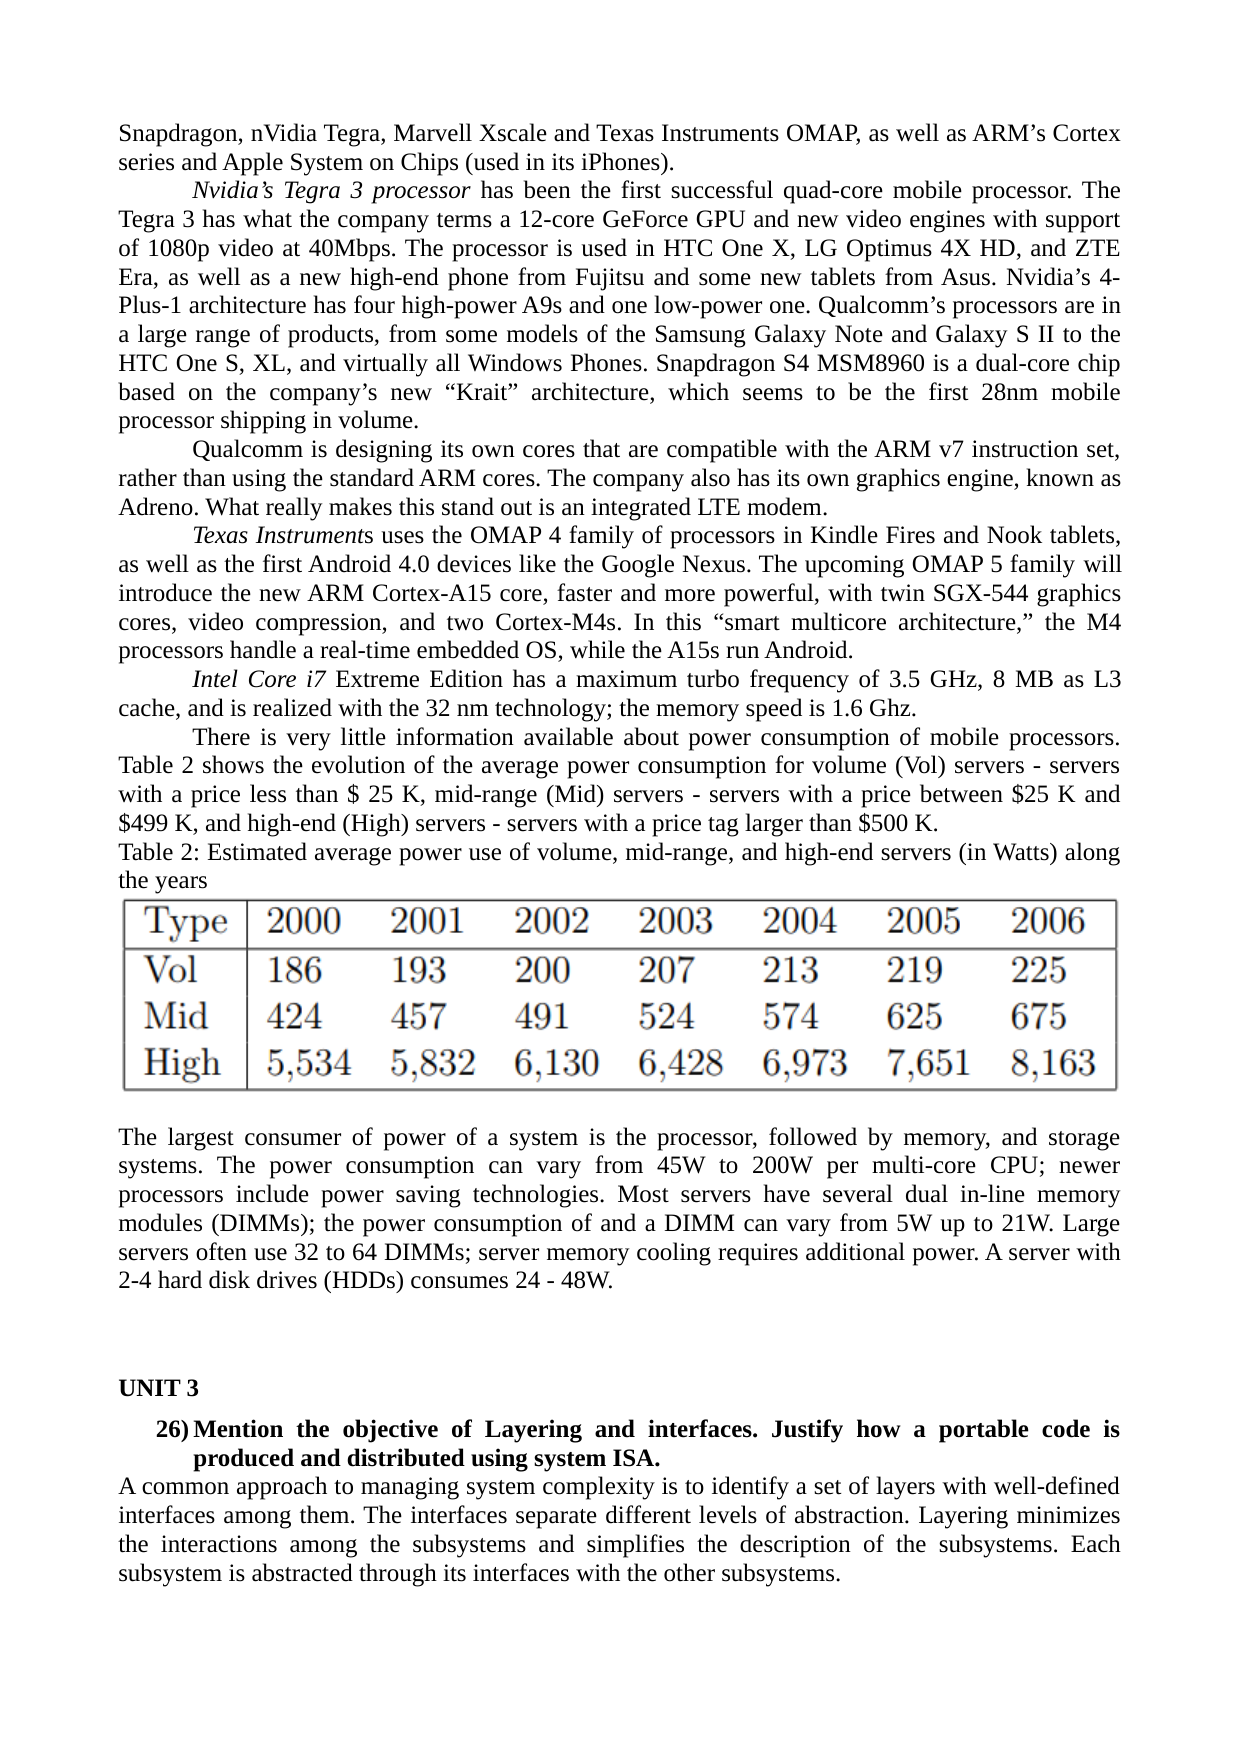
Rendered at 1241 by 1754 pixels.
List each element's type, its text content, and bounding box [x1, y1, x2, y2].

text Qualcomm is designing its own cores that are compatible with the ARM v7 instruction set, rather than using the standard ARM cores. The company also has its own graphics engine, known as Adreno. What really makes this stand out is an integrated LTE modem. [118, 434, 1122, 521]
list Mention the objective of Layering and interfaces. Justify how a portable code is produced and distributed using system ISA. [156, 1414, 1122, 1471]
text Intel Core i7 Extreme Edition has a maximum turbo frequency of 3.5 GHz, 8 MB as L3 cache, and is realized with the 32 nm technology; the memory speed is 1.6 Ghz. [118, 664, 1122, 722]
text Table 2: Estimated average power use of volume, mid-range, and high-end servers (in Watts) along the years [118, 837, 1122, 894]
picture [118, 894, 1123, 1093]
text There is very little information available about power consumption of mobile processors. Table 2 shows the evolution of the average power consumption for volume (Vol) servers - servers with a price less than $ 25 K, mid-range (Mid) servers - servers with a price between $25 K and $499 K, and high-end (High) servers - servers with a price tag larger than $500 K. [118, 722, 1122, 837]
text Nvidia’s Tegra 3 processor has been the first successful quad-core mobile processor. The Tegra 3 has what the company terms a 12-core GeForce GPU and new video engines with support of 1080p video at 40Mbps. The processor is used in HTC One X, LG Optimus 4X HD, and ZTE Era, as well as a new high-end phone from Fujitsu and some new tablets from Asus. Nvidia’s 4-Plus-1 architecture has four high-power A9s and one low-power one. Qualcomm’s processors are in a large range of products, from some models of the Samsung Galaxy Note and Galaxy S II to the HTC One S, XL, and virtually all Windows Phones. Snapdragon S4 MSM8960 is a dual-core chip based on the company’s new “Krait” architecture, which seems to be the first 28nm mobile processor shipping in volume. [118, 176, 1122, 434]
text A common approach to managing system complexity is to identify a set of layers with well-defined interfaces among them. The interfaces separate different levels of abstraction. Layering minimizes the interactions among the subsystems and simplifies the description of the subsystems. Each subsystem is abstracted through its interfaces with the other subsystems. [118, 1471, 1122, 1586]
text The largest consumer of power of a system is the processor, followed by memory, and storage systems. The power consumption can vary from 45W to 200W per multi-core CPU; newer processors include power saving technologies. Most servers have several dual in-line memory modules (DIMMs); the power consumption of and a DIMM can vary from 5W up to 21W. Large servers often use 32 to 64 DIMMs; server memory cooling requires additional power. A server with 2-4 hard disk drives (HDDs) consumes 24 - 48W. [118, 1122, 1122, 1294]
subtitle UNIT 3 [118, 1373, 1122, 1401]
text Texas Instruments uses the OMAP 4 family of processors in Kindle Fires and Nook tablets, as well as the first Android 4.0 devices like the Google Nexus. The upcoming OMAP 5 family will introduce the new ARM Cortex-A15 core, faster and more powerful, with twin SGX-544 graphics cores, video compression, and two Cortex-M4s. In this “smart multicore architecture,” the M4 processors handle a real-time embedded OS, while the A15s run Android. [118, 521, 1122, 664]
text Snapdragon, nVidia Tegra, Marvell Xscale and Texas Instruments OMAP, as well as ARM’s Cortex series and Apple System on Chips (used in its iPhones). [118, 118, 1122, 176]
